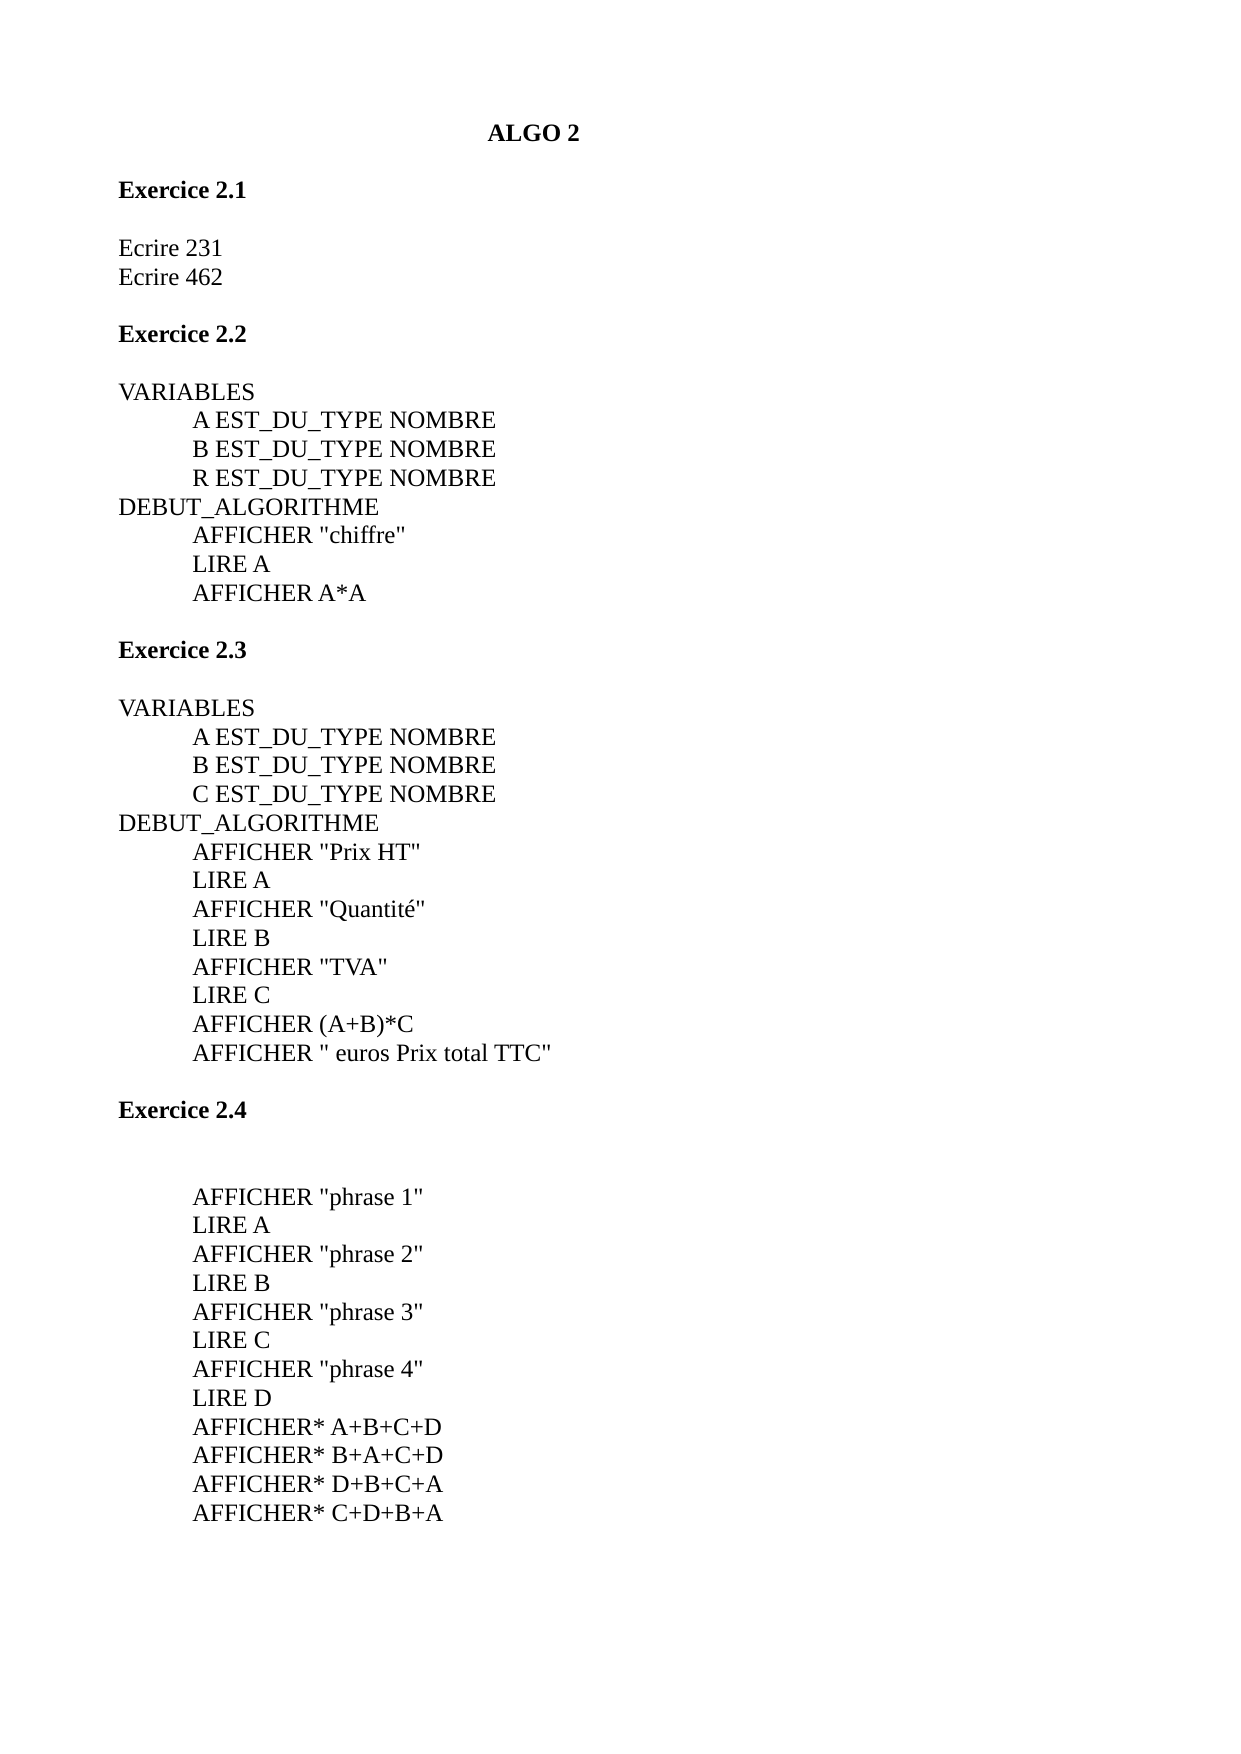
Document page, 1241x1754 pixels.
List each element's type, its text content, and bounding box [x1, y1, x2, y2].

text LIRE C [118, 981, 1122, 1009]
text LIRE A [118, 549, 1122, 578]
text LIRE B [118, 923, 1122, 952]
text LIRE A [118, 1211, 1122, 1239]
text AFFICHER "Quantité" [118, 894, 1122, 923]
text LIRE D [118, 1383, 1122, 1412]
text B EST_DU_TYPE NOMBRE [118, 434, 1122, 463]
text AFFICHER (A+B)*C [118, 1009, 1122, 1038]
text Exercice 2.3 [118, 636, 1122, 664]
text C EST_DU_TYPE NOMBRE [118, 779, 1122, 808]
text AFFICHER* A+B+C+D [118, 1412, 1122, 1441]
text R EST_DU_TYPE NOMBRE [118, 463, 1122, 492]
text AFFICHER* C+D+B+A [118, 1498, 1122, 1527]
text VARIABLES [118, 693, 1122, 722]
text Exercice 2.2 [118, 319, 1122, 348]
text AFFICHER A*A [118, 578, 1122, 607]
text AFFICHER "TVA" [118, 952, 1122, 981]
text AFFICHER "phrase 3" [118, 1297, 1122, 1326]
text AFFICHER "phrase 2" [118, 1239, 1122, 1268]
text ALGO 2 [118, 118, 1122, 147]
text AFFICHER " euros Prix total TTC" [118, 1038, 1122, 1067]
text LIRE B [118, 1268, 1122, 1297]
text AFFICHER* B+A+C+D [118, 1441, 1122, 1469]
text A EST_DU_TYPE NOMBRE [118, 406, 1122, 434]
text Exercice 2.4 [118, 1096, 1122, 1124]
text Exercice 2.1 [118, 176, 1122, 204]
text Ecrire 231 [118, 233, 1122, 262]
text LIRE C [118, 1326, 1122, 1354]
text AFFICHER "Prix HT" [118, 837, 1122, 866]
text DEBUT_ALGORITHME [118, 808, 1122, 837]
text AFFICHER* D+B+C+A [118, 1469, 1122, 1498]
text DEBUT_ALGORITHME [118, 492, 1122, 521]
text B EST_DU_TYPE NOMBRE [118, 751, 1122, 779]
text A EST_DU_TYPE NOMBRE [118, 722, 1122, 751]
text Ecrire 462 [118, 262, 1122, 291]
text LIRE A [118, 866, 1122, 894]
text AFFICHER "phrase 4" [118, 1354, 1122, 1383]
text AFFICHER "chiffre" [118, 521, 1122, 549]
text VARIABLES [118, 377, 1122, 406]
text AFFICHER "phrase 1" [118, 1182, 1122, 1211]
